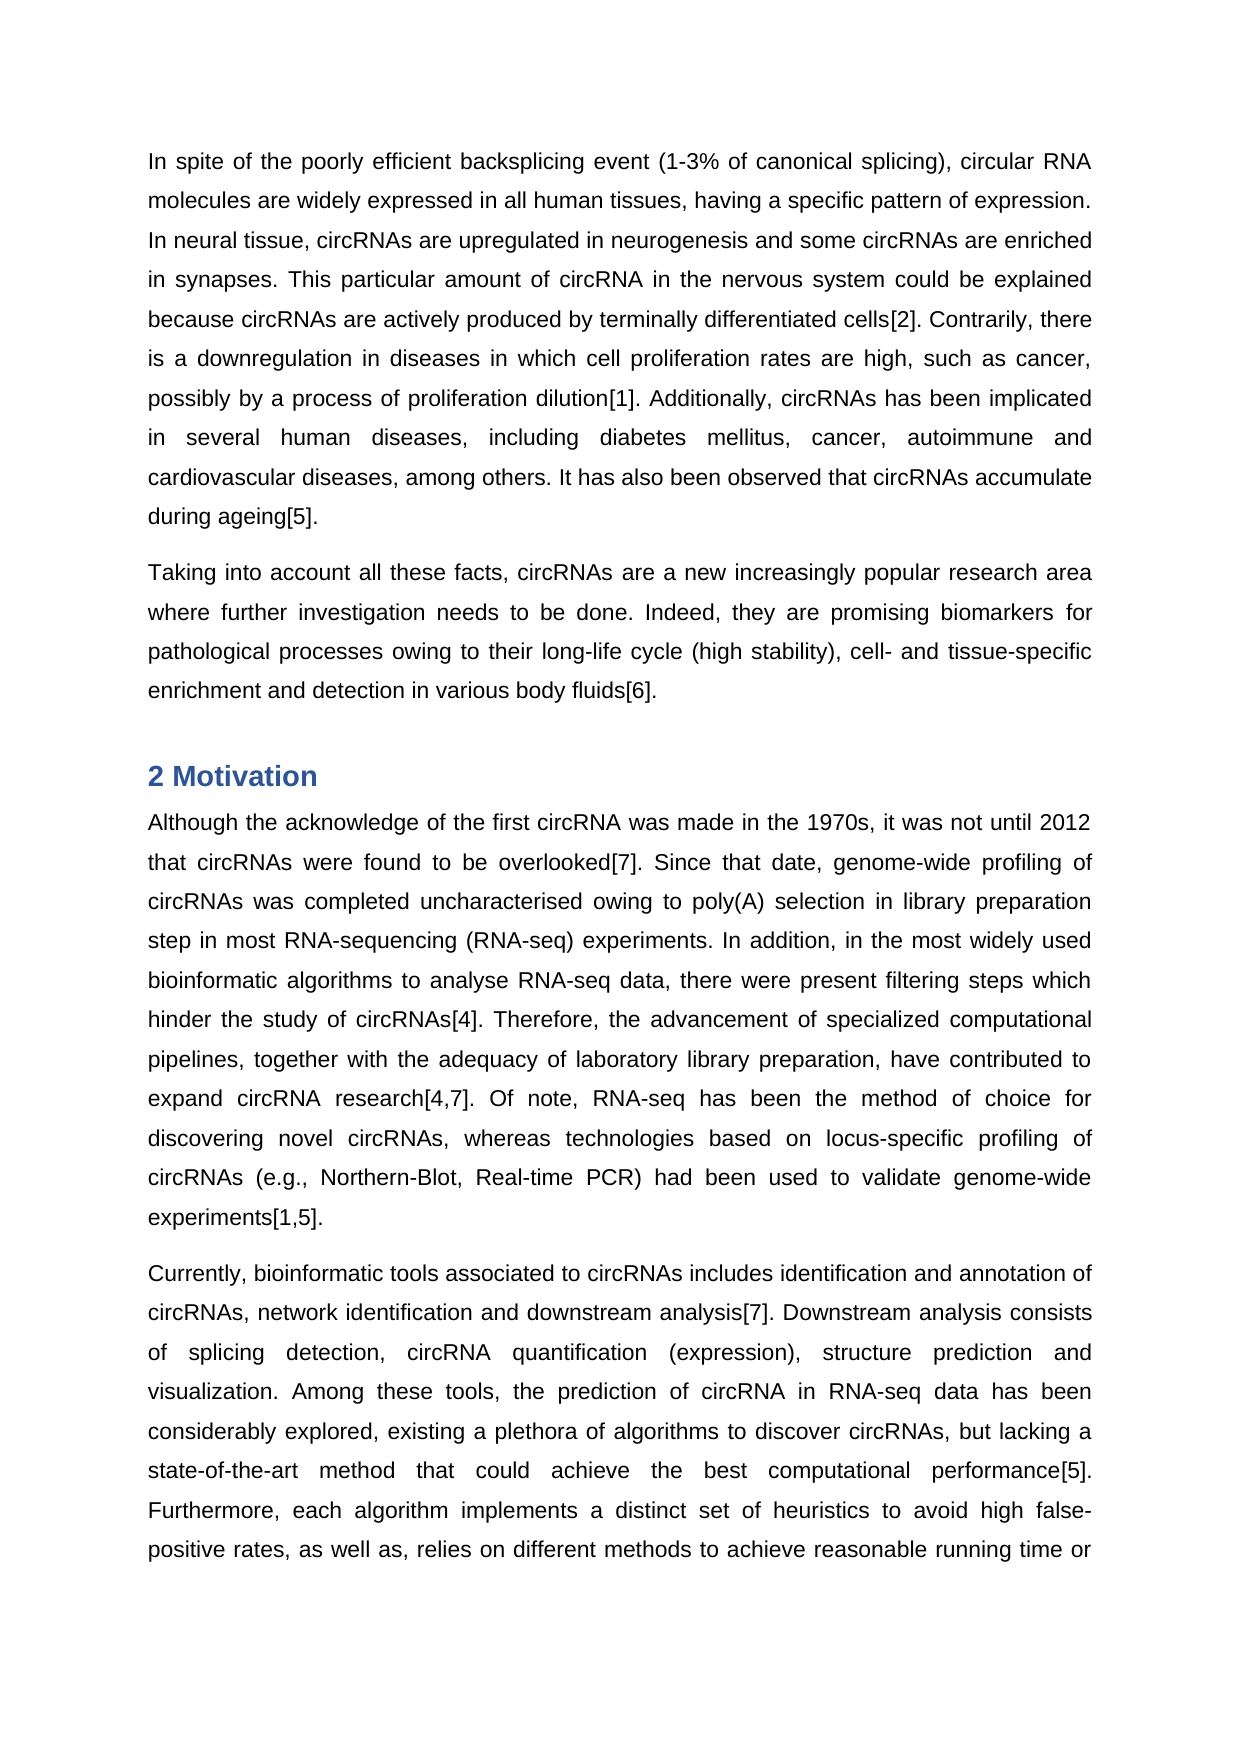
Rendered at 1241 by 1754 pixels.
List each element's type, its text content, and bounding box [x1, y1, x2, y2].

subtitle Motivation [148, 759, 1093, 792]
text In spite of the poorly efficient backsplicing event (1-3% of canonical splicing), circular RNA molecules are widely expressed in all human tissues, having a specific pattern of expression. In neural tissue, circRNAs are upregulated in neurogenesis and some circRNAs are enriched in synapses. This particular amount of circRNA in the nervous system could be explained because circRNAs are actively produced by terminally differentiated cells[2]⁠. Contrarily, there is a downregulation in diseases in which cell proliferation rates are high, such as cancer, possibly by a process of proliferation dilution[1]. Additionally, circRNAs has been implicated in several human diseases, including diabetes mellitus, cancer, autoimmune and cardiovascular diseases, among others. It has also been observed that circRNAs accumulate during ageing[5]. [148, 148, 1093, 529]
text Although the acknowledge of the first circRNA was made in the 1970s, it was not until 2012 that circRNAs were found to be overlooked[7]⁠. Since that date, genome-wide profiling of circRNAs was completed uncharacterised owing to poly(A) selection in library preparation step in most RNA-sequencing (RNA-seq) experiments. In addition, in the most widely used bioinformatic algorithms to analyse RNA-seq data, there were present filtering steps which hinder the study of circRNAs[4]⁠. Therefore, the advancement of specialized computational pipelines, together with the adequacy of laboratory library preparation, have contributed to expand circRNA research[4,7]⁠. Of note, RNA-seq has been the method of choice for discovering novel circRNAs, whereas technologies based on locus-specific profiling of circRNAs (e.g., Northern-Blot, Real-time PCR) had been used to validate genome-wide experiments[1,5]. [148, 809, 1093, 1230]
text Currently, bioinformatic tools associated to circRNAs includes identification and annotation of circRNAs, network identification and downstream analysis[7]⁠. Downstream analysis consists of splicing detection, circRNA quantification (expression), structure prediction and visualization. Among these tools, the prediction of circRNA in RNA-seq data has been considerably explored, existing a plethora of algorithms to discover circRNAs, but lacking a state-of-the-art method that could achieve the best computational performance[5]⁠. Furthermore, each algorithm implements a distinct set of heuristics to avoid high false-positive rates, as well as, relies on different methods to achieve reasonable running time or [148, 1260, 1093, 1563]
text Taking into account all these facts, circRNAs are a new increasingly popular research area where further investigation needs to be done. Indeed, they are promising biomarkers for pathological processes owing to their long-life cycle (high stability), cell- and tissue-specific enrichment and detection in various body fluids[6]. [148, 559, 1093, 704]
